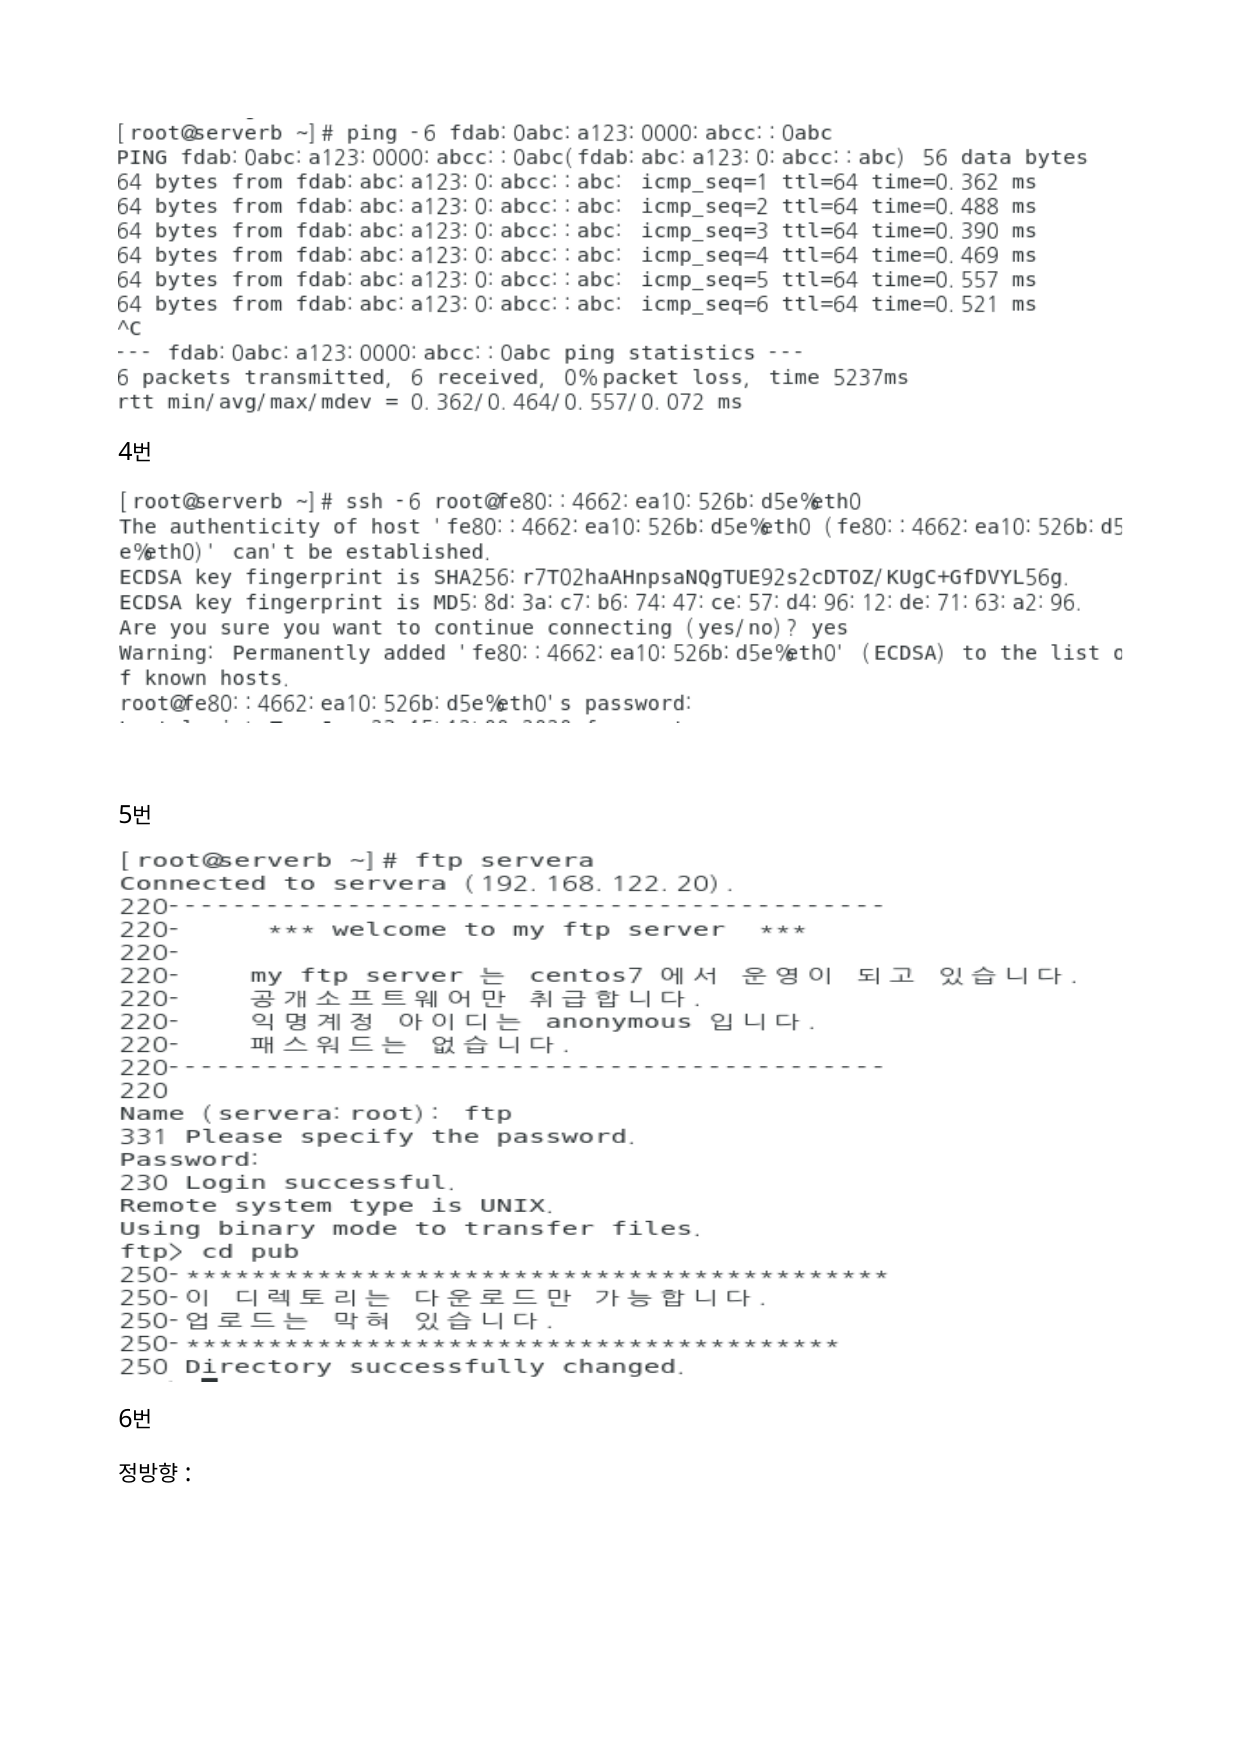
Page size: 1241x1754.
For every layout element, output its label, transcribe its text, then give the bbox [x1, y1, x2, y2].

picture [118, 118, 1123, 414]
text 4번 [118, 433, 1122, 467]
picture [118, 850, 1123, 1382]
text 5번 [118, 796, 1122, 830]
text 6번 [118, 1401, 1122, 1435]
picture [118, 486, 1123, 723]
text 정방향 : [118, 1455, 1122, 1489]
